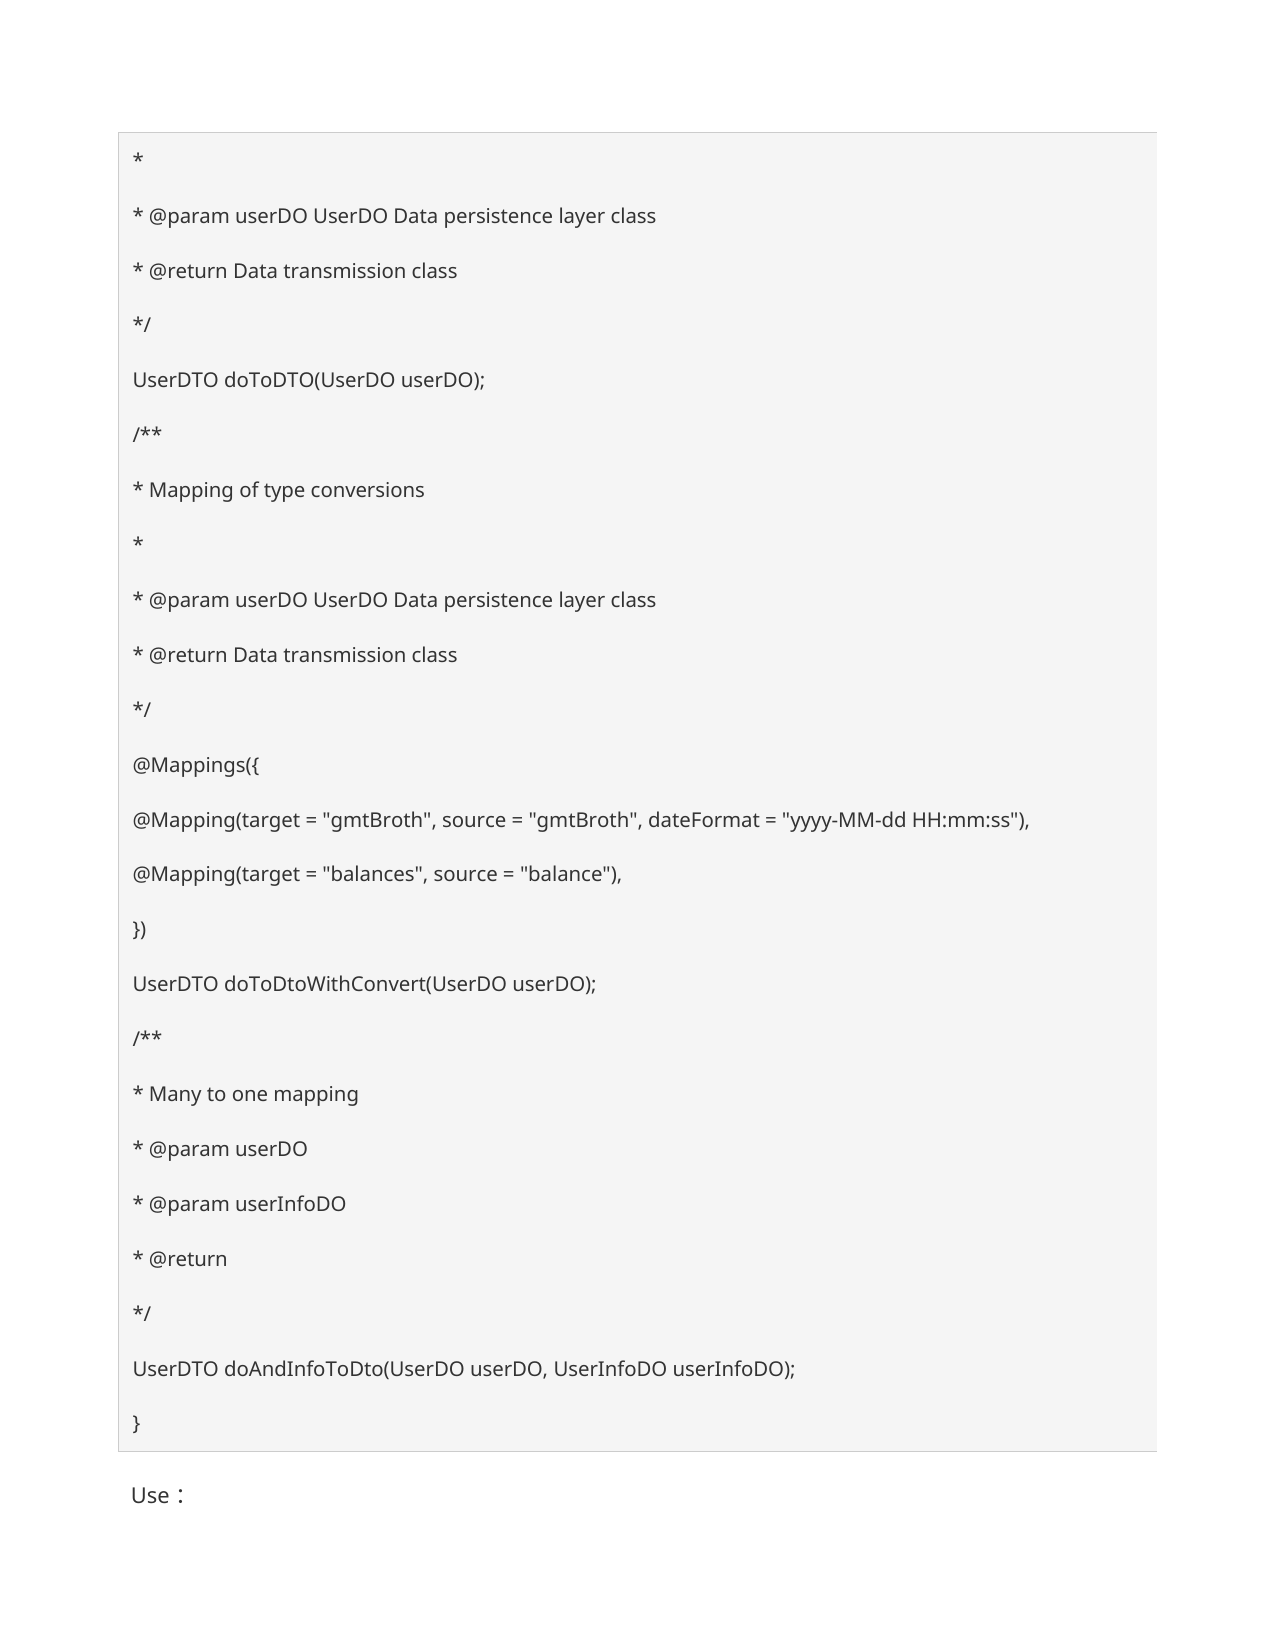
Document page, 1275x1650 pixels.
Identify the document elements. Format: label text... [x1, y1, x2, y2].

text @Mapping(target = "gmtBroth", source = "gmtBroth", dateFormat = "yyyy-MM-dd HH:mm:ss"), [119, 791, 1157, 833]
text * [119, 133, 1157, 174]
text */ [119, 297, 1157, 339]
text * [119, 517, 1157, 558]
text }) [119, 901, 1157, 943]
text Use ： [118, 1478, 1157, 1510]
text UserDTO doAndInfoToDto(UserDO userDO, UserInfoDO userInfoDO); [119, 1340, 1157, 1382]
text * @return Data transmission class [119, 626, 1157, 668]
text * @return Data transmission class [119, 242, 1157, 284]
text UserDTO doToDtoWithConvert(UserDO userDO); [119, 956, 1157, 998]
text * @param userDO UserDO Data persistence layer class [119, 187, 1157, 229]
text @Mappings({ [119, 736, 1157, 778]
text * Many to one mapping [119, 1066, 1157, 1107]
text * @param userInfoDO [119, 1175, 1157, 1217]
text * Mapping of type conversions [119, 462, 1157, 503]
text * @param userDO [119, 1120, 1157, 1162]
text * @param userDO UserDO Data persistence layer class [119, 571, 1157, 613]
text /** [119, 1011, 1157, 1052]
text /** [119, 407, 1157, 449]
text */ [119, 681, 1157, 723]
text * @return [119, 1230, 1157, 1272]
text @Mapping(target = "balances", source = "balance"), [119, 846, 1157, 888]
text } [119, 1395, 1157, 1451]
text */ [119, 1285, 1157, 1327]
text UserDTO doToDTO(UserDO userDO); [119, 352, 1157, 394]
